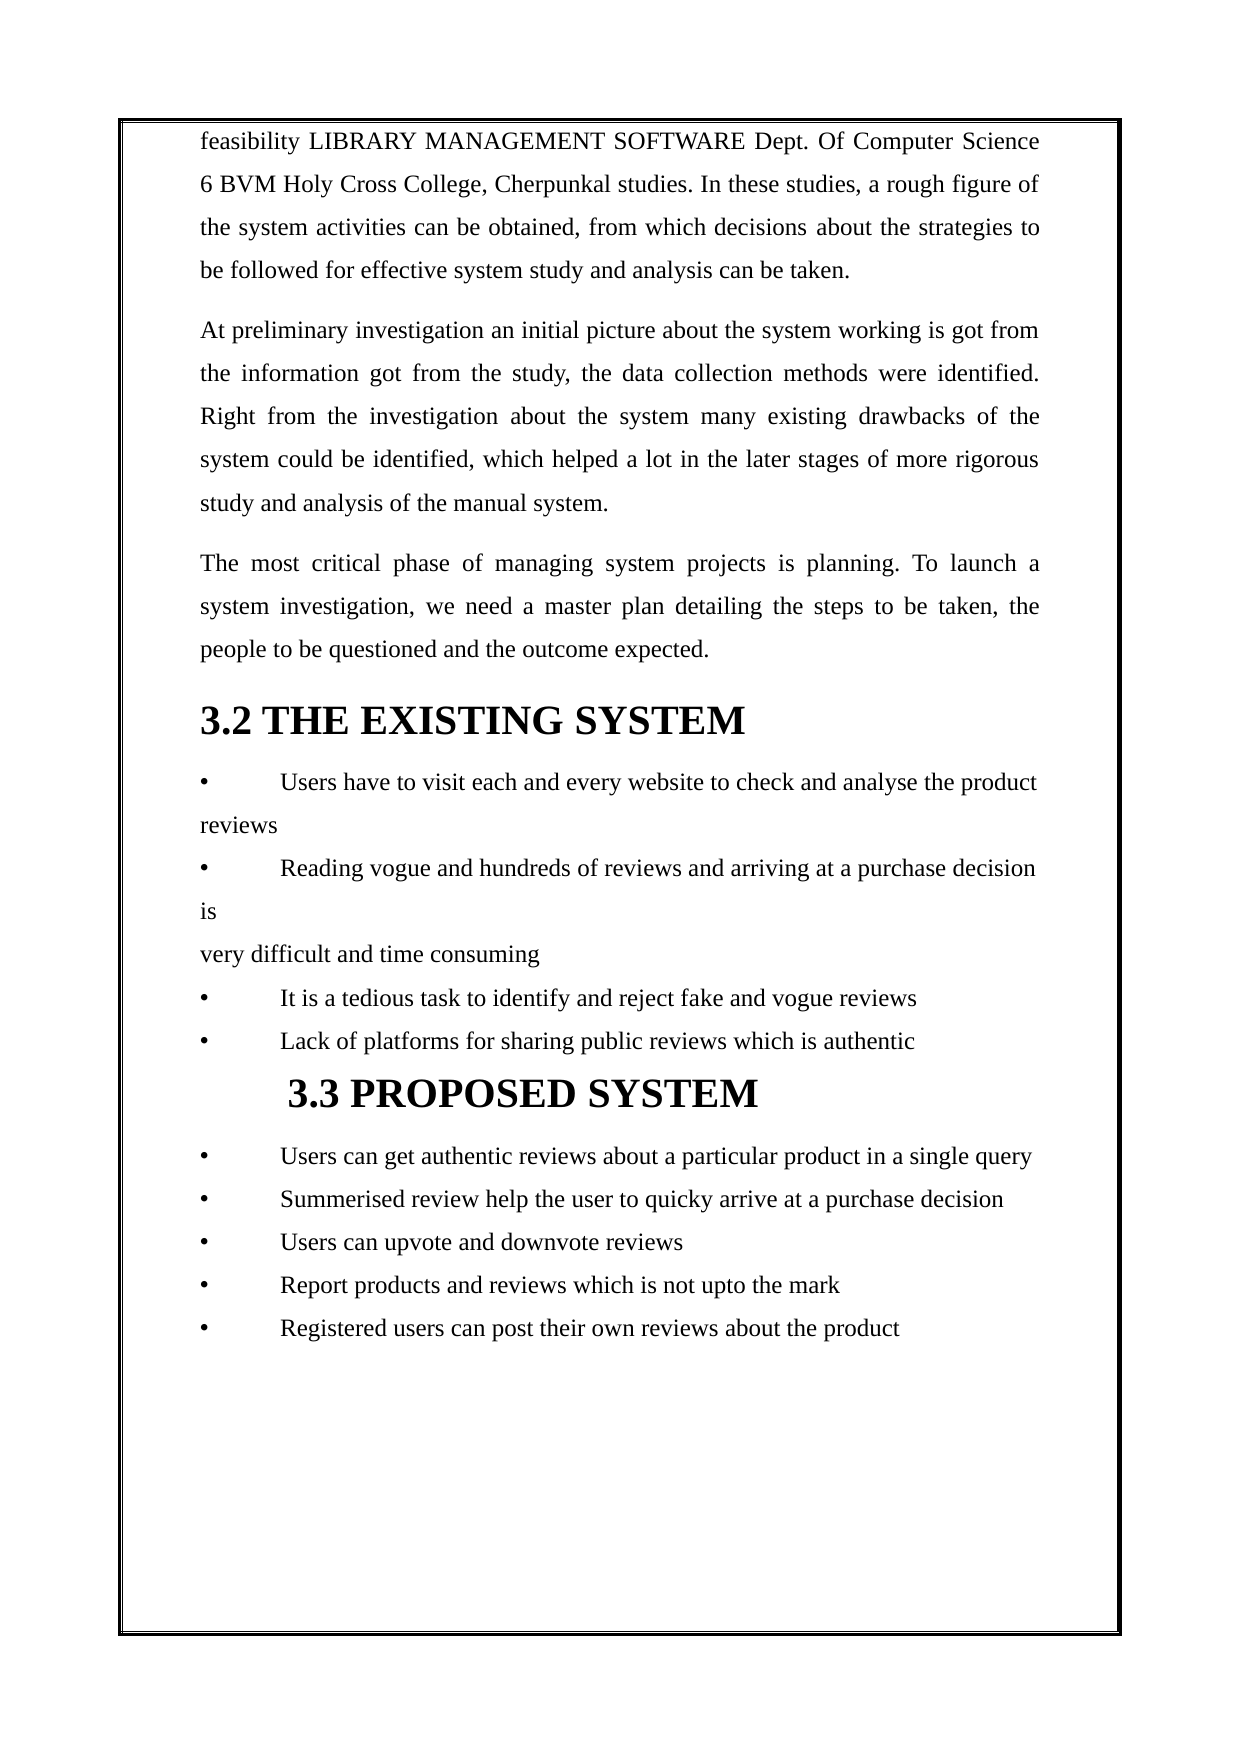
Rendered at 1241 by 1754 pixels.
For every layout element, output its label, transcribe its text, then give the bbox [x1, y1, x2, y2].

list Reading vogue and hundreds of reviews and arriving at a purchase decision is [200, 853, 1040, 925]
list Report products and reviews which is not upto the mark [200, 1270, 1040, 1299]
text At preliminary investigation an initial picture about the system working is got from the information got from the study, the data collection methods were identified. Right from the investigation about the system many existing drawbacks of the system could be identified, which helped a lot in the later stages of more rigorous study and analysis of the manual system. [200, 315, 1040, 516]
subtitle 3.3 PROPOSED SYSTEM [200, 1069, 1040, 1117]
list Registered users can post their own reviews about the product [200, 1313, 1040, 1342]
list It is a tedious task to identify and reject fake and vogue reviews [200, 983, 1040, 1011]
list Summerised review help the user to quicky arrive at a purchase decision [200, 1184, 1040, 1213]
list Users can upvote and downvote reviews [200, 1227, 1040, 1256]
subtitle 3.2 THE EXISTING SYSTEM [200, 695, 1040, 743]
text The most critical phase of managing system projects is planning. To launch a system investigation, we need a master plan detailing the steps to be taken, the people to be questioned and the outcome expected. [200, 548, 1040, 663]
text feasibility LIBRARY MANAGEMENT SOFTWARE Dept. Of Computer Science 6 BVM Holy Cross College, Cherpunkal studies. In these studies, a rough figure of the system activities can be obtained, from which decisions about the strategies to be followed for effective system study and analysis can be taken. [200, 126, 1040, 284]
list Users have to visit each and every website to check and analyse the product reviews [200, 767, 1040, 839]
list Users can get authentic reviews about a particular product in a single query [200, 1141, 1040, 1169]
list Lack of platforms for sharing public reviews which is authentic [200, 1026, 1040, 1054]
list very difficult and time consuming [200, 939, 1040, 968]
